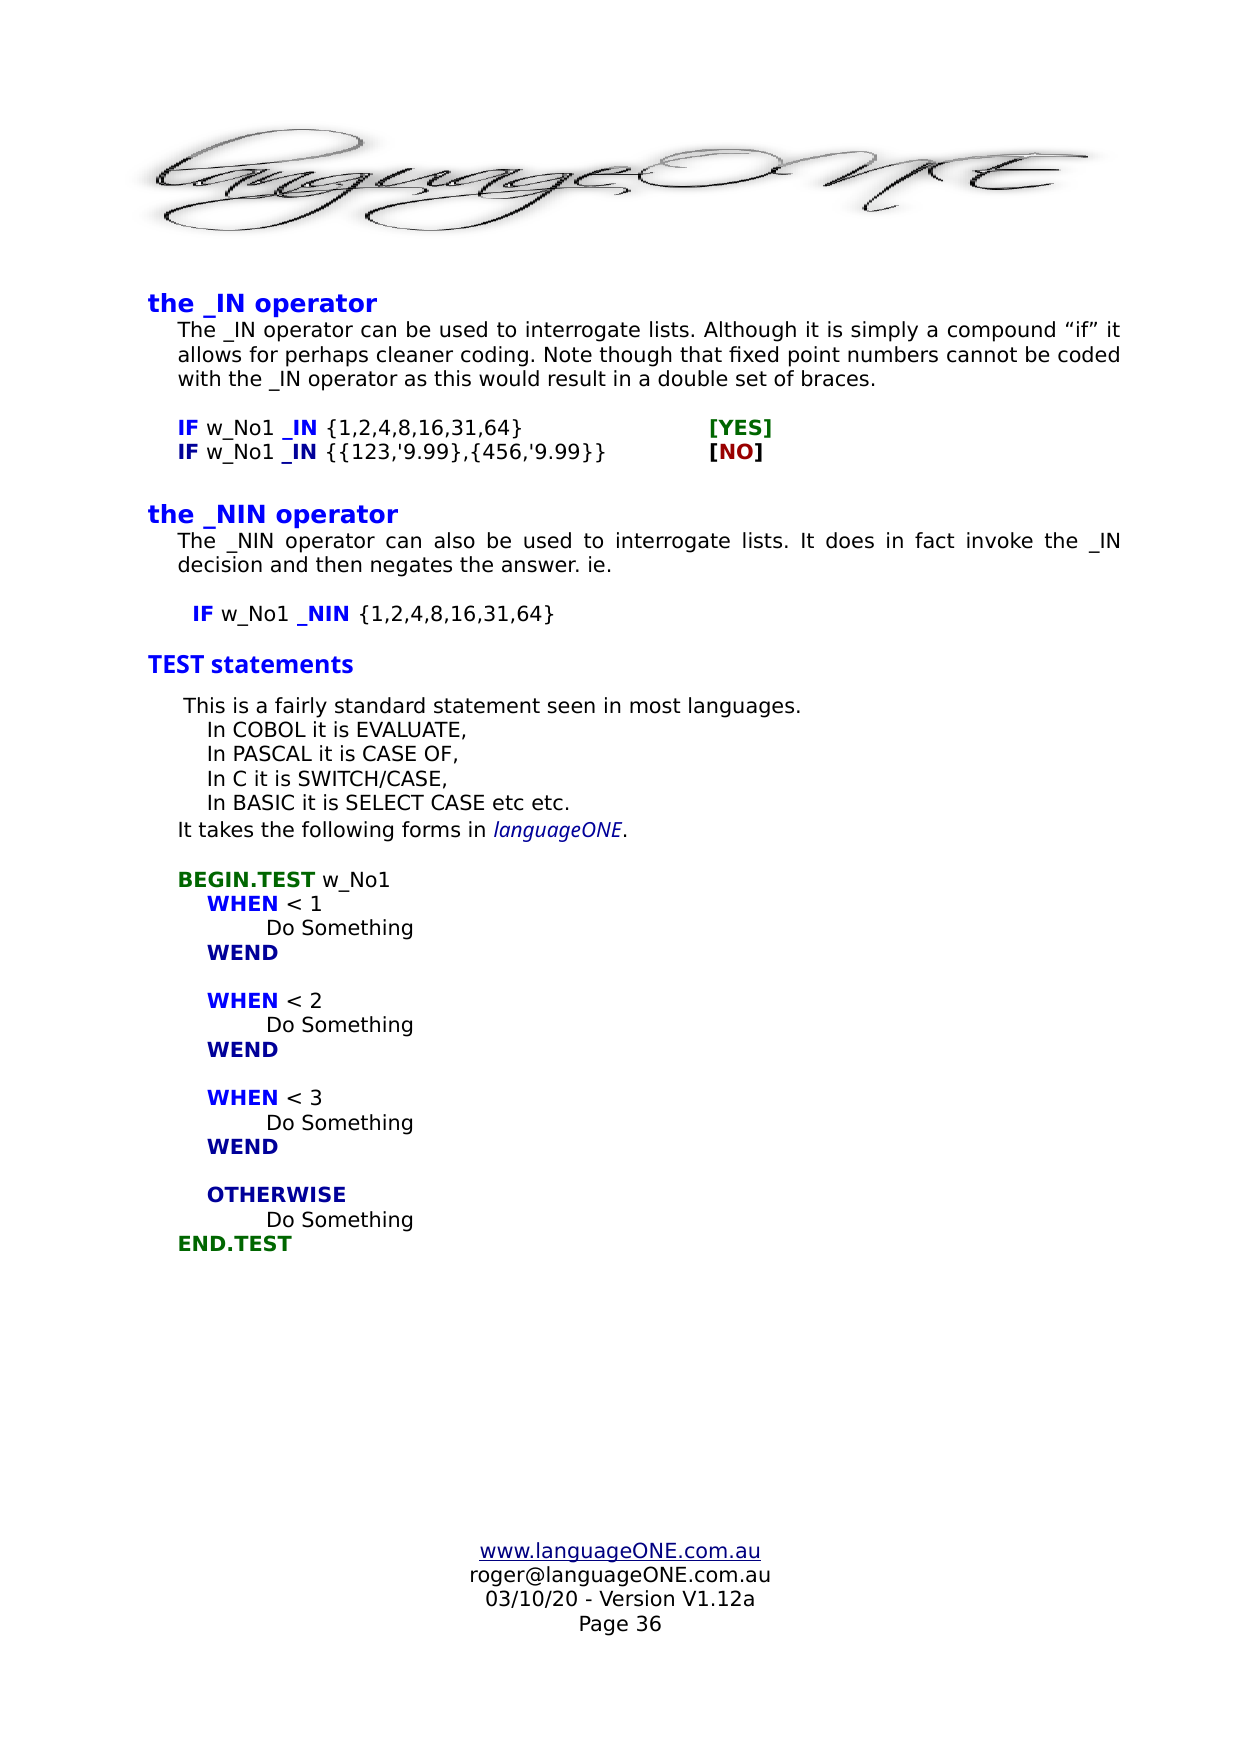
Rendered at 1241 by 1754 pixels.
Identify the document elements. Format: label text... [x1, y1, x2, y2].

text WHEN < 2 [207, 989, 1122, 1013]
text In BASIC it is SELECT CASE etc etc. [207, 791, 1122, 815]
subtitle TEST statements [148, 647, 1122, 681]
text In COBOL it is EVALUATE, [207, 718, 1122, 742]
text IF w_No1 _IN {1,2,4,8,16,31,64} [YES] [177, 416, 1122, 440]
text WHEN < 1 [207, 892, 1122, 916]
text The _NIN operator can also be used to interrogate lists. It does in fact invoke the _IN decision and then negates the answer. ie. [177, 529, 1122, 578]
text IF w_No1 _NIN {1,2,4,8,16,31,64} [192, 602, 1122, 626]
text Do Something [207, 1013, 1122, 1038]
subtitle the _IN operator [148, 289, 1122, 318]
text Do Something [207, 1111, 1122, 1135]
text This is a fairly standard statement seen in most languages. [183, 694, 1122, 718]
text END.TEST [177, 1232, 1122, 1256]
text OTHERWISE [207, 1183, 1122, 1208]
text It takes the following forms in languageONE. [177, 815, 1122, 843]
text WEND [207, 1135, 1122, 1159]
text In C it is SWITCH/CASE, [207, 767, 1122, 791]
text The _IN operator can be used to interrogate lists. Although it is simply a compound “if” it allows for perhaps cleaner coding. Note though that fixed point numbers cannot be coded with the _IN operator as this would result in a double set of braces. [177, 318, 1122, 391]
text WHEN < 3 [207, 1086, 1122, 1111]
text Do Something [207, 1208, 1122, 1232]
subtitle the _NIN operator [148, 500, 1122, 529]
text WEND [207, 941, 1122, 965]
text BEGIN.TEST w_No1 [177, 868, 1122, 892]
text IF w_No1 _IN {{123,'9.99},{456,'9.99}} [NO] [177, 440, 1122, 464]
picture [125, 120, 1118, 239]
text In PASCAL it is CASE OF, [207, 742, 1122, 767]
text Do Something [207, 916, 1122, 941]
text WEND [207, 1038, 1122, 1062]
